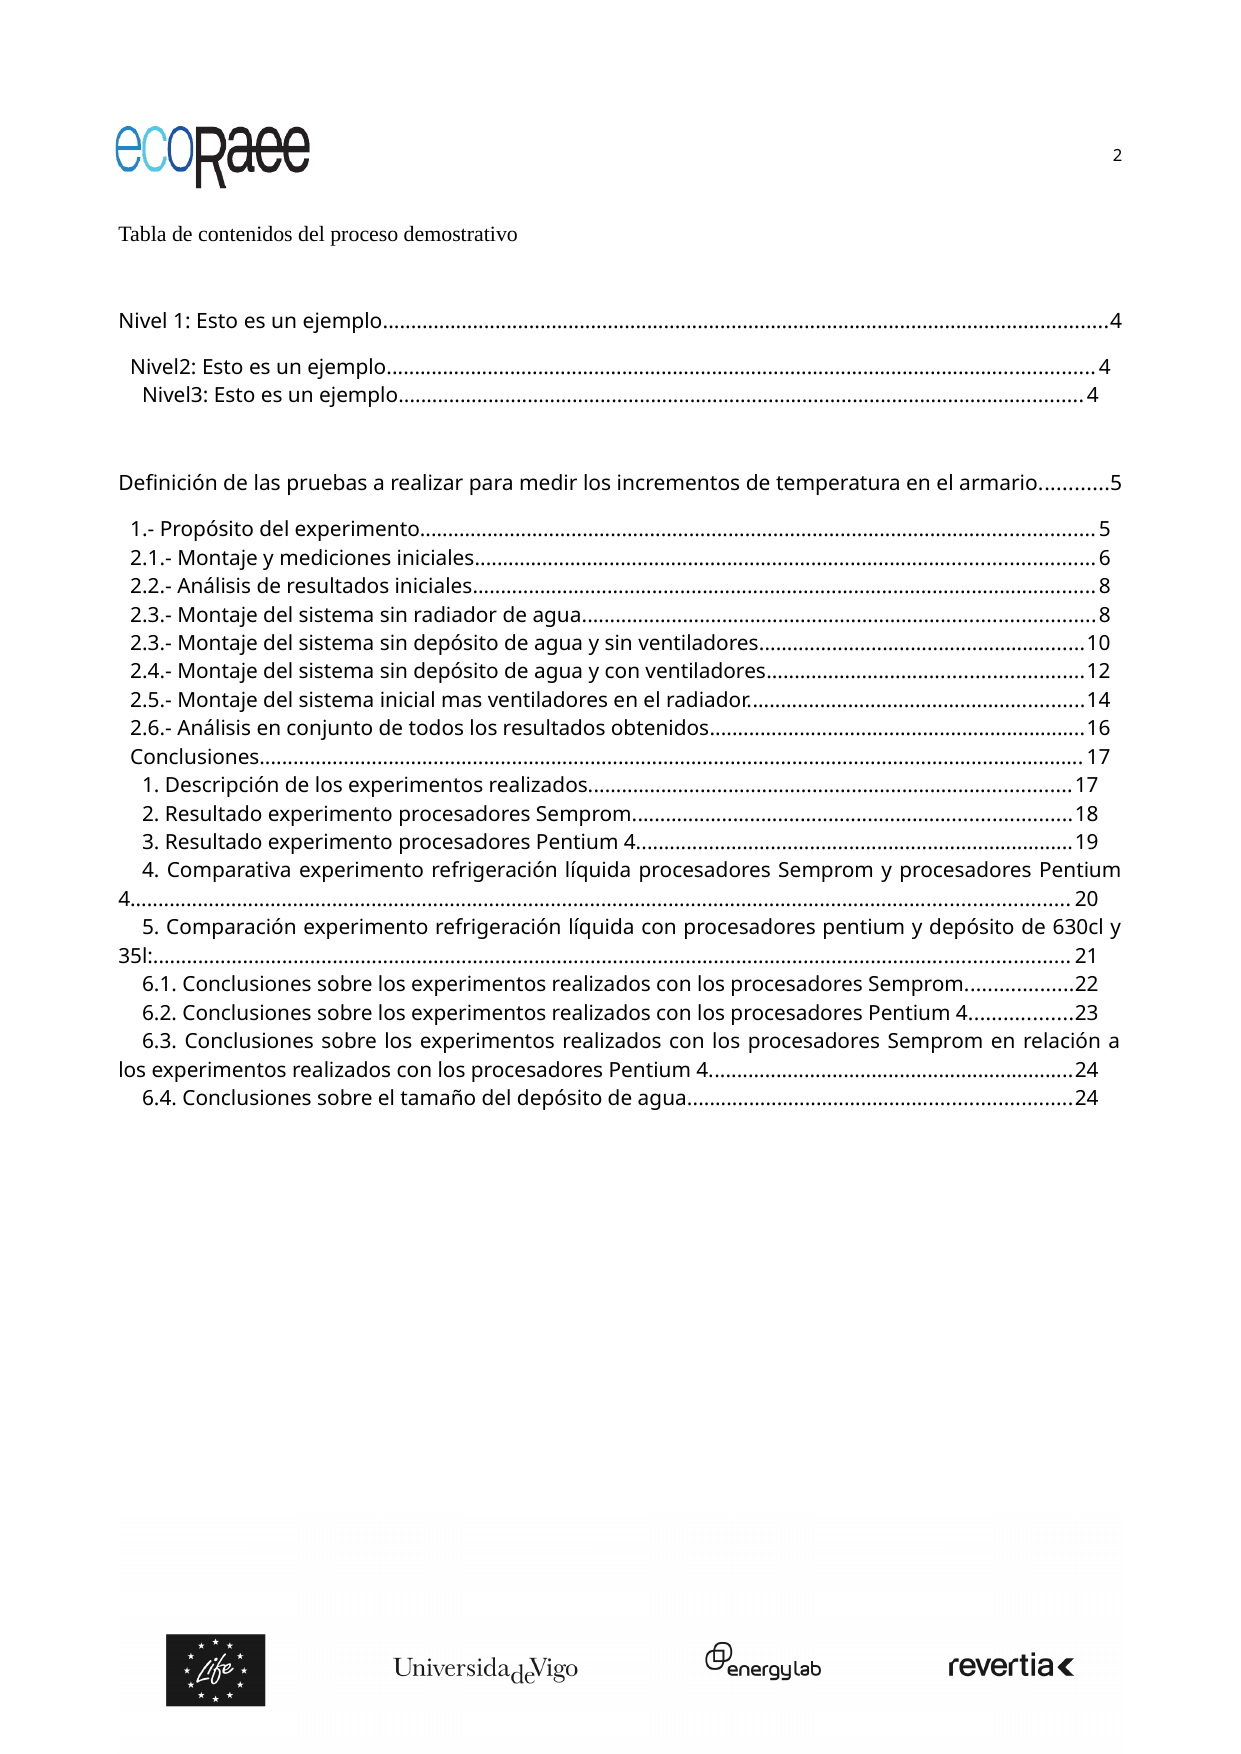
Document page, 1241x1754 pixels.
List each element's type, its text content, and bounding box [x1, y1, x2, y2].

text Conclusiones 17 [118, 742, 1122, 770]
text Nivel 1: Esto es un ejemplo 4 [118, 306, 1122, 334]
text 2.4.- Montaje del sistema sin depósito de agua y con ventiladores 12 [118, 657, 1122, 685]
text 5. Comparación experimento refrigeración líquida con procesadores pentium y depósito de 630cl y 35l: 21 [118, 912, 1122, 969]
text 2.1.- Montaje y mediciones iniciales 6 [118, 543, 1122, 571]
text 4. Comparativa experimento refrigeración líquida procesadores Semprom y procesadores Pentium 4. 20 [118, 856, 1122, 912]
text 1.- Propósito del experimento 5 [118, 514, 1122, 543]
text 6.2. Conclusiones sobre los experimentos realizados con los procesadores Pentium 4. 23 [118, 998, 1122, 1026]
text Tabla de contenidos del proceso demostrativo [118, 221, 1122, 247]
text 1. Descripción de los experimentos realizados. 17 [118, 770, 1122, 799]
text 3. Resultado experimento procesadores Pentium 4. 19 [118, 827, 1122, 856]
text 2. Resultado experimento procesadores Semprom. 18 [118, 799, 1122, 827]
text 2.6.- Análisis en conjunto de todos los resultados obtenidos 16 [118, 713, 1122, 742]
text 2.5.- Montaje del sistema inicial mas ventiladores en el radiador. 14 [118, 685, 1122, 713]
text 2.3.- Montaje del sistema sin radiador de agua 8 [118, 600, 1122, 628]
text Nivel2: Esto es un ejemplo. 4 [118, 352, 1122, 381]
text Nivel3: Esto es un ejemplo. 4 [118, 381, 1122, 409]
text 6.1. Conclusiones sobre los experimentos realizados con los procesadores Semprom. 22 [118, 969, 1122, 998]
text 6.3. Conclusiones sobre los experimentos realizados con los procesadores Semprom en relación a los experimentos realizados con los procesadores Pentium 4. 24 [118, 1026, 1122, 1083]
text Definición de las pruebas a realizar para medir los incrementos de temperatura en el armario. 5 [118, 468, 1122, 497]
text 6.4. Conclusiones sobre el tamaño del depósito de agua. 24 [118, 1083, 1122, 1112]
text 2.3.- Montaje del sistema sin depósito de agua y sin ventiladores 10 [118, 628, 1122, 657]
picture [114, 124, 311, 190]
picture [118, 1514, 1123, 1754]
text 2.2.- Análisis de resultados iniciales 8 [118, 571, 1122, 600]
